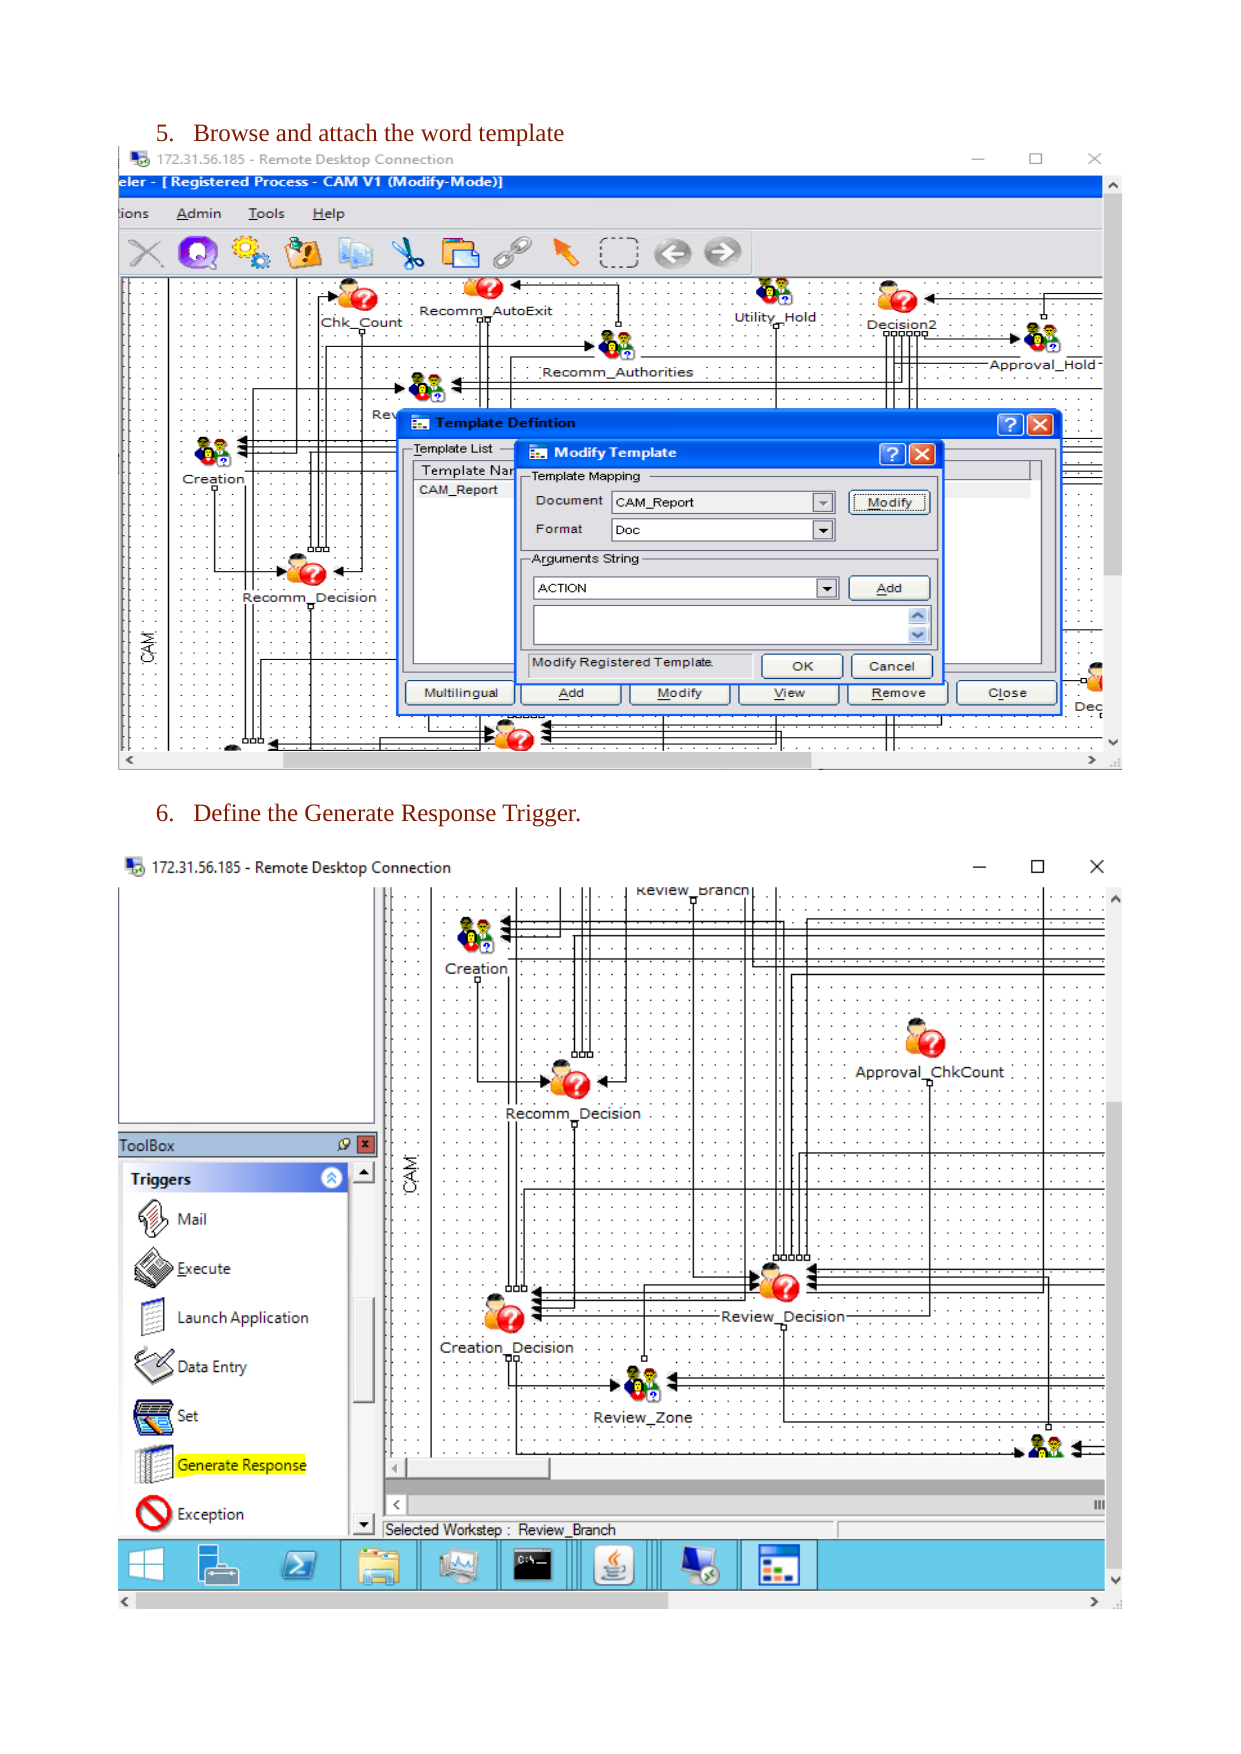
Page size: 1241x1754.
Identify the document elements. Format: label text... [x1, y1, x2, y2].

picture [118, 146, 1123, 770]
picture [118, 856, 1123, 1609]
list Browse and attach the word template [156, 118, 1122, 146]
list Define the Generate Response Trigger. [156, 798, 1122, 827]
